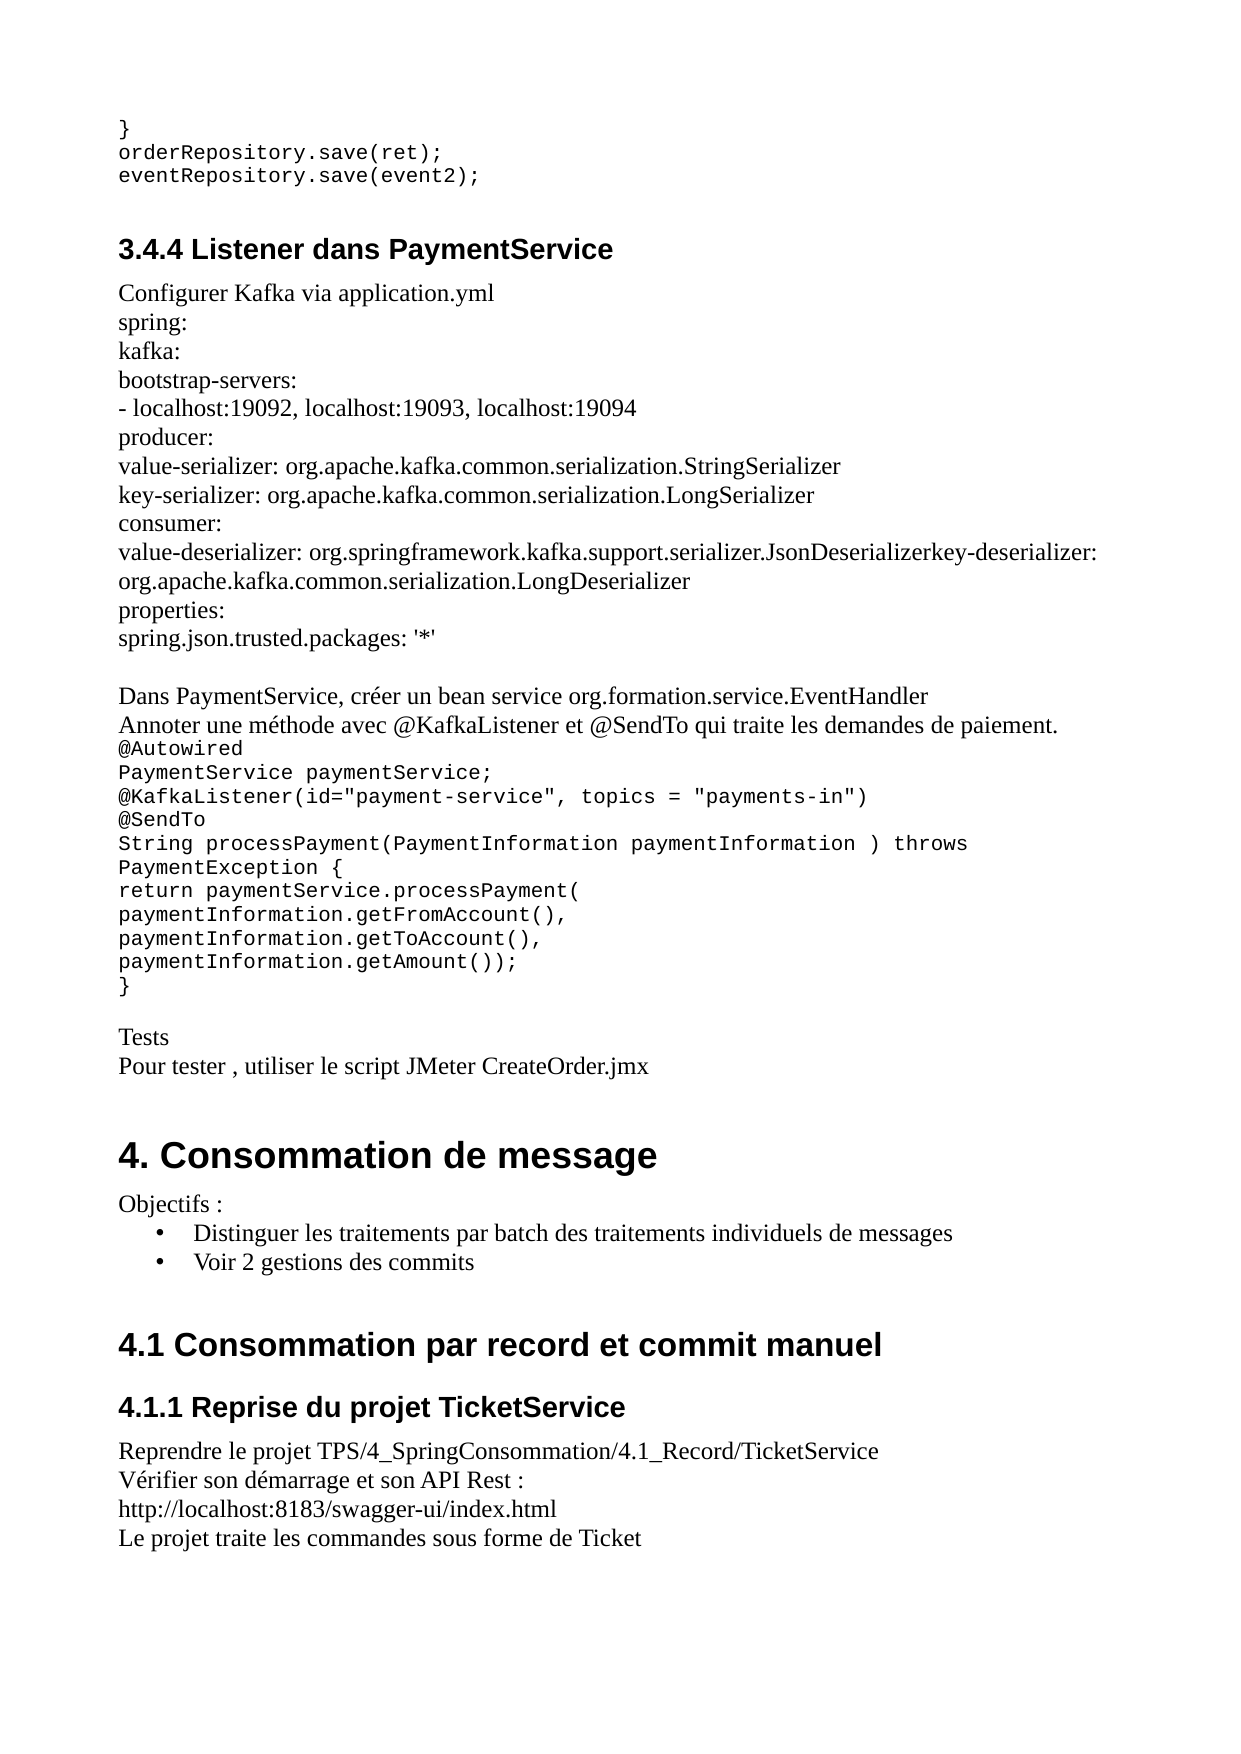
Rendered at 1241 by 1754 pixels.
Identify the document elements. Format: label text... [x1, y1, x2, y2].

text kafka: [118, 336, 1122, 365]
text properties: [118, 595, 1122, 623]
text spring: [118, 307, 1122, 336]
text producer: [118, 422, 1122, 451]
text } [118, 975, 1122, 998]
text orderRepository.save(ret); [118, 142, 1122, 165]
text value-serializer: org.apache.kafka.common.serialization.StringSerializer [118, 451, 1122, 480]
text bootstrap-servers: [118, 365, 1122, 393]
text Objectifs : [118, 1189, 1122, 1218]
text paymentInformation.getToAccount(), [118, 928, 1122, 951]
text PaymentService paymentService; [118, 762, 1122, 786]
text paymentInformation.getFromAccount(), [118, 904, 1122, 928]
subtitle 4.1.1 Reprise du projet TicketService [118, 1390, 1122, 1424]
text String processPayment(PaymentInformation paymentInformation ) throws PaymentException { [118, 833, 1122, 880]
subtitle 3.4.4 Listener dans PaymentService [118, 232, 1122, 266]
text } [118, 118, 1122, 142]
text Le projet traite les commandes sous forme de Ticket [118, 1523, 1122, 1551]
text return paymentService.processPayment( [118, 880, 1122, 904]
list Voir 2 gestions des commits [156, 1247, 1122, 1275]
text Configurer Kafka via application.yml [118, 278, 1122, 307]
text Dans PaymentService, créer un bean service org.formation.service.EventHandler [118, 681, 1122, 710]
text @SendTo [118, 809, 1122, 833]
text - localhost:19092, localhost:19093, localhost:19094 [118, 393, 1122, 422]
text Reprendre le projet TPS/4_SpringConsommation/4.1_Record/TicketService [118, 1436, 1122, 1465]
text spring.json.trusted.packages: '*' [118, 623, 1122, 652]
text Vérifier son démarrage et son API Rest : [118, 1465, 1122, 1494]
text http://localhost:8183/swagger-ui/index.html [118, 1494, 1122, 1523]
text paymentInformation.getAmount()); [118, 951, 1122, 975]
text Pour tester , utiliser le script JMeter CreateOrder.jmx [118, 1051, 1122, 1080]
subtitle 4. Consommation de message [118, 1133, 1122, 1177]
text @KafkaListener(id="payment-service", topics = "payments-in") [118, 786, 1122, 809]
text Tests [118, 1022, 1122, 1051]
text Annoter une méthode avec @KafkaListener et @SendTo qui traite les demandes de paiement. [118, 710, 1122, 738]
text value-deserializer: org.springframework.kafka.support.serializer.JsonDeserializerkey-deserializer: org.apache.kafka.common.serialization.LongDeserializer [118, 537, 1122, 595]
text key-serializer: org.apache.kafka.common.serialization.LongSerializer [118, 480, 1122, 508]
list Distinguer les traitements par batch des traitements individuels de messages [156, 1218, 1122, 1247]
subtitle 4.1 Consommation par record et commit manuel [118, 1325, 1122, 1363]
text eventRepository.save(event2); [118, 165, 1122, 189]
text consumer: [118, 508, 1122, 537]
text @Autowired [118, 738, 1122, 762]
